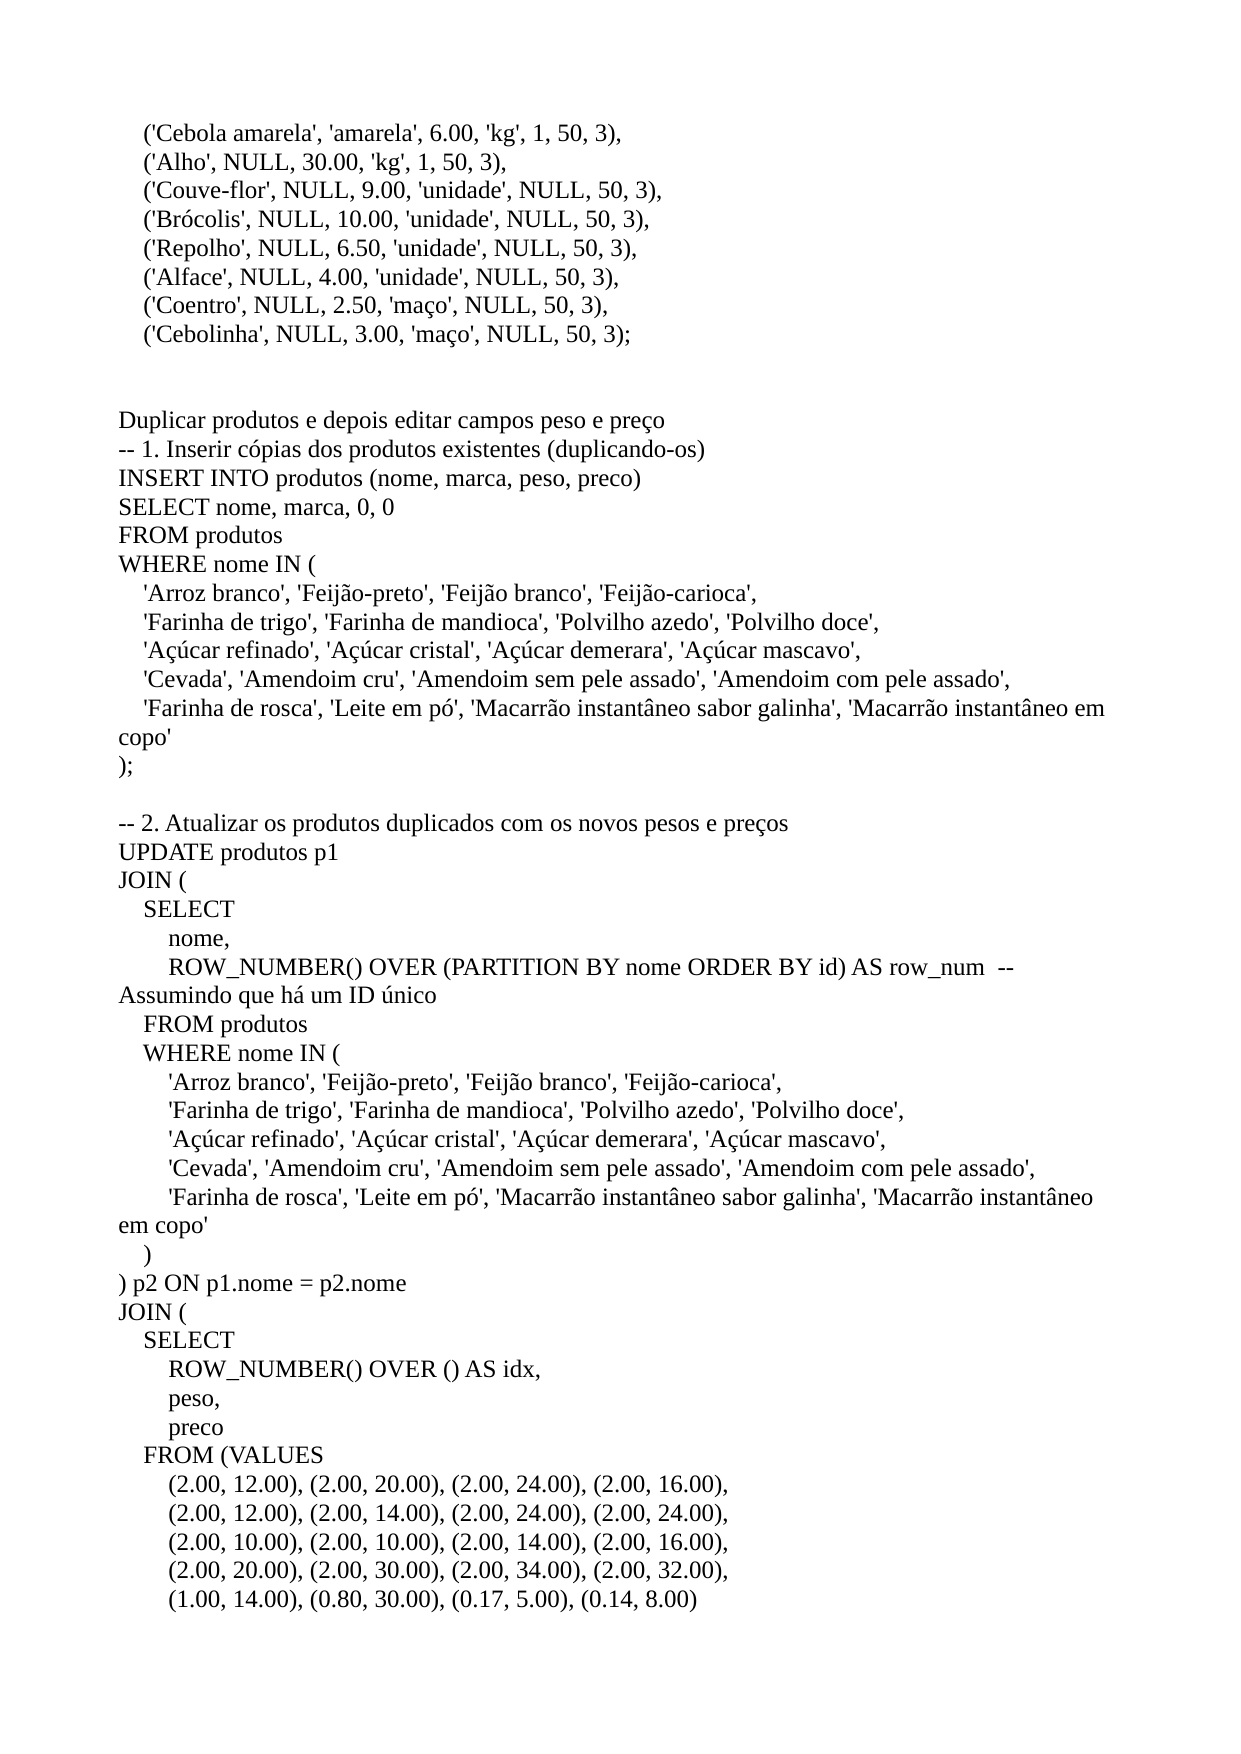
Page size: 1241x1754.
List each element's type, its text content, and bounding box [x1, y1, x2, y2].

text (2.00, 20.00), (2.00, 30.00), (2.00, 34.00), (2.00, 32.00), [118, 1556, 1122, 1584]
text -- 1. Inserir cópias dos produtos existentes (duplicando-os) [118, 434, 1122, 463]
text FROM produtos [118, 521, 1122, 549]
text 'Açúcar refinado', 'Açúcar cristal', 'Açúcar demerara', 'Açúcar mascavo', [118, 1124, 1122, 1153]
text ('Coentro', NULL, 2.50, 'maço', NULL, 50, 3), [118, 291, 1122, 319]
text JOIN ( [118, 1297, 1122, 1326]
text WHERE nome IN ( [118, 1038, 1122, 1067]
text 'Cevada', 'Amendoim cru', 'Amendoim sem pele assado', 'Amendoim com pele assado', [118, 664, 1122, 693]
text SELECT [118, 1326, 1122, 1354]
text ('Brócolis', NULL, 10.00, 'unidade', NULL, 50, 3), [118, 204, 1122, 233]
text -- 2. Atualizar os produtos duplicados com os novos pesos e preços [118, 808, 1122, 837]
text (1.00, 14.00), (0.80, 30.00), (0.17, 5.00), (0.14, 8.00) [118, 1584, 1122, 1613]
text preco [118, 1412, 1122, 1441]
text ROW_NUMBER() OVER () AS idx, [118, 1354, 1122, 1383]
text FROM (VALUES [118, 1441, 1122, 1469]
text ) [118, 1239, 1122, 1268]
text WHERE nome IN ( [118, 549, 1122, 578]
text nome, [118, 923, 1122, 952]
text ); [118, 751, 1122, 779]
text 'Farinha de rosca', 'Leite em pó', 'Macarrão instantâneo sabor galinha', 'Macarrão instantâneo em copo' [118, 693, 1122, 751]
text peso, [118, 1383, 1122, 1412]
text ) p2 ON p1.nome = p2.nome [118, 1268, 1122, 1297]
text FROM produtos [118, 1009, 1122, 1038]
text (2.00, 12.00), (2.00, 14.00), (2.00, 24.00), (2.00, 24.00), [118, 1498, 1122, 1527]
text ('Cebolinha', NULL, 3.00, 'maço', NULL, 50, 3); [118, 319, 1122, 348]
text 'Farinha de trigo', 'Farinha de mandioca', 'Polvilho azedo', 'Polvilho doce', [118, 607, 1122, 636]
text ROW_NUMBER() OVER (PARTITION BY nome ORDER BY id) AS row_num -- Assumindo que há um ID único [118, 952, 1122, 1009]
text (2.00, 10.00), (2.00, 10.00), (2.00, 14.00), (2.00, 16.00), [118, 1527, 1122, 1556]
text 'Cevada', 'Amendoim cru', 'Amendoim sem pele assado', 'Amendoim com pele assado', [118, 1153, 1122, 1182]
text JOIN ( [118, 866, 1122, 894]
text ('Couve-flor', NULL, 9.00, 'unidade', NULL, 50, 3), [118, 176, 1122, 204]
text SELECT [118, 894, 1122, 923]
text ('Alface', NULL, 4.00, 'unidade', NULL, 50, 3), [118, 262, 1122, 291]
text 'Farinha de trigo', 'Farinha de mandioca', 'Polvilho azedo', 'Polvilho doce', [118, 1096, 1122, 1124]
text ('Alho', NULL, 30.00, 'kg', 1, 50, 3), [118, 147, 1122, 176]
text (2.00, 12.00), (2.00, 20.00), (2.00, 24.00), (2.00, 16.00), [118, 1469, 1122, 1498]
text ('Repolho', NULL, 6.50, 'unidade', NULL, 50, 3), [118, 233, 1122, 262]
text SELECT nome, marca, 0, 0 [118, 492, 1122, 521]
text UPDATE produtos p1 [118, 837, 1122, 866]
text 'Arroz branco', 'Feijão-preto', 'Feijão branco', 'Feijão-carioca', [118, 578, 1122, 607]
text 'Açúcar refinado', 'Açúcar cristal', 'Açúcar demerara', 'Açúcar mascavo', [118, 636, 1122, 664]
text INSERT INTO produtos (nome, marca, peso, preco) [118, 463, 1122, 492]
text 'Farinha de rosca', 'Leite em pó', 'Macarrão instantâneo sabor galinha', 'Macarrão instantâneo em copo' [118, 1182, 1122, 1239]
text Duplicar produtos e depois editar campos peso e preço [118, 406, 1122, 434]
text ('Cebola amarela', 'amarela', 6.00, 'kg', 1, 50, 3), [118, 118, 1122, 147]
text 'Arroz branco', 'Feijão-preto', 'Feijão branco', 'Feijão-carioca', [118, 1067, 1122, 1096]
